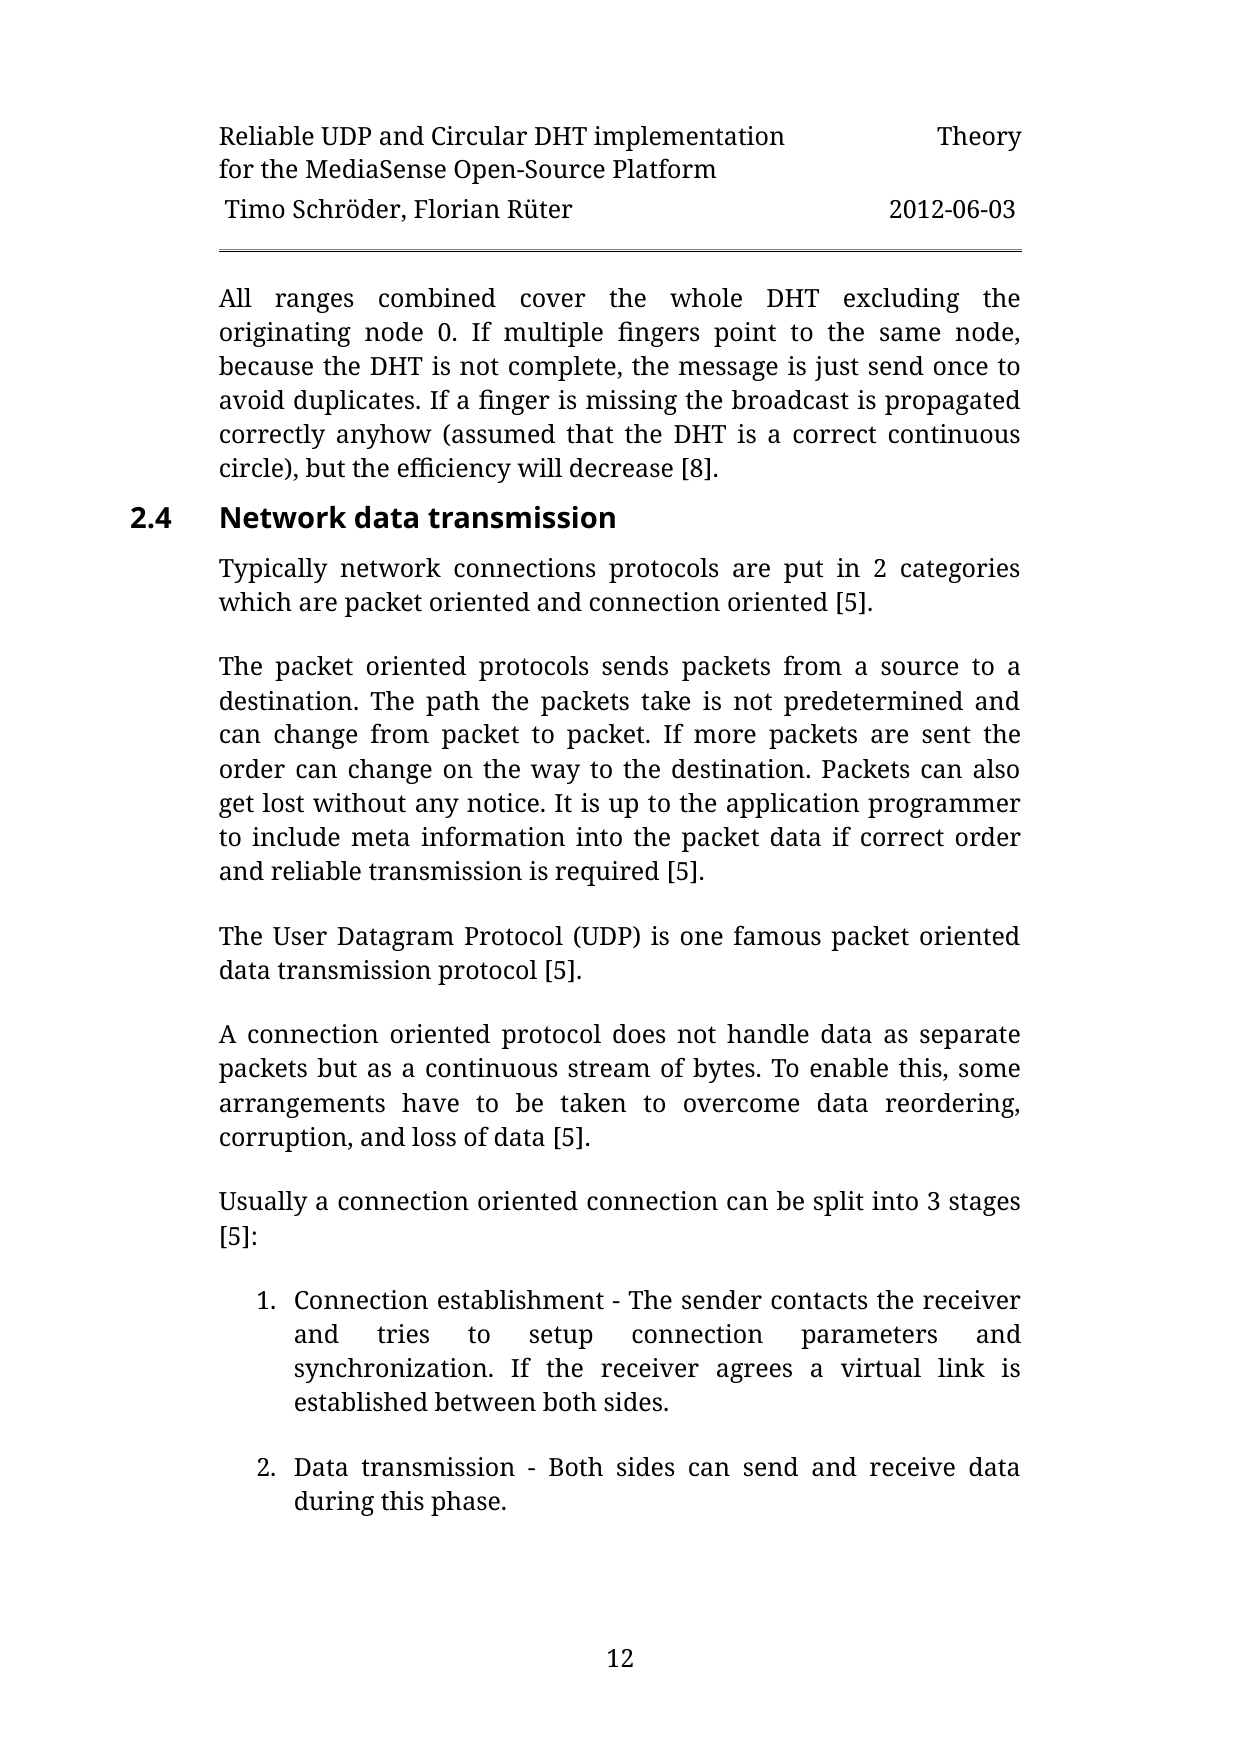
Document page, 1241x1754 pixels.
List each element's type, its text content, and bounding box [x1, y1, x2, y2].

list Connection establishment - The sender contacts the receiver and tries to setup connection parameters and synchronization. If the receiver agrees a virtual link is established between both sides. [256, 1283, 1022, 1419]
text All ranges combined cover the whole DHT excluding the originating node 0. If multiple fingers point to the same node, because the DHT is not complete, the message is just send once to avoid duplicates. If a finger is missing the broadcast is propagated correctly anyhow (assumed that the DHT is a correct continuous circle), but the efficiency will decrease [8]. [218, 281, 1022, 485]
text A connection oriented protocol does not handle data as separate packets but as a continuous stream of bytes. To enable this, some arrangements have to be taken to overcome data reordering, corruption, and loss of data [5]. [218, 1017, 1022, 1153]
text The User Datagram Protocol (UDP) is one famous packet oriented data transmission protocol [5]. [218, 918, 1022, 986]
text Usually a connection oriented connection can be split into 3 stages [5]: [218, 1184, 1022, 1252]
text Typically network connections protocols are put in 2 categories which are packet oriented and connection oriented [5]. [218, 550, 1022, 618]
list Data transmission - Both sides can send and receive data during this phase. [256, 1450, 1022, 1518]
text The packet oriented protocols sends packets from a source to a destination. The path the packets take is not predetermined and can change from packet to packet. If more packets are sent the order can change on the way to the destination. Packets can also get lost without any notice. It is up to the application programmer to include meta information into the packet data if correct order and reliable transmission is required [5]. [218, 649, 1022, 887]
subtitle Network data transmission [130, 497, 1022, 537]
